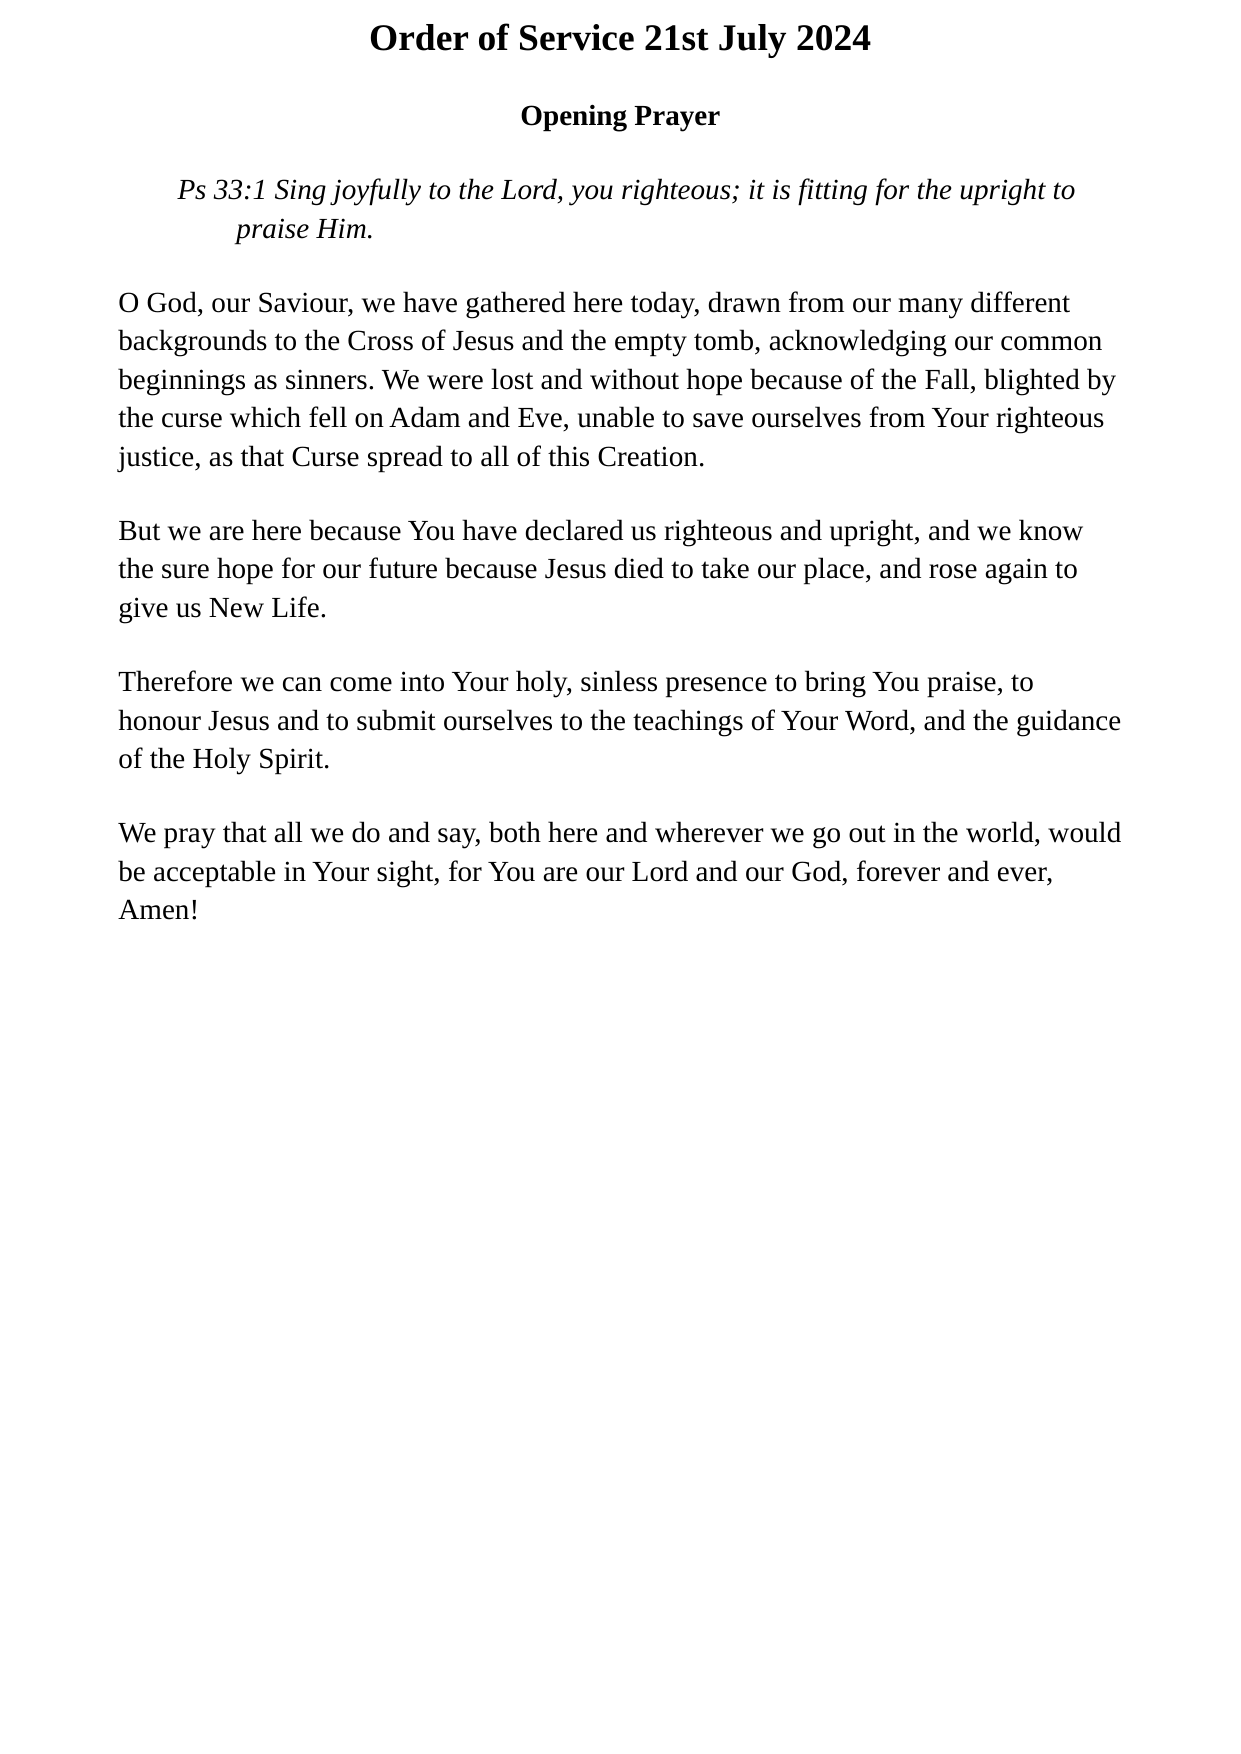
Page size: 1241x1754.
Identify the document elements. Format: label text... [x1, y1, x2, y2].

text Opening Prayer [118, 98, 1122, 132]
text Therefore we can come into Your holy, sinless presence to bring You praise, to honour Jesus and to submit ourselves to the teachings of Your Word, and the guidance of the Holy Spirit. [118, 664, 1122, 775]
text But we are here because You have declared us righteous and upright, and we know the sure hope for our future because Jesus died to take our place, and rose again to give us New Life. [118, 513, 1122, 624]
text Ps 33:1 Sing joyfully to the Lord, you righteous; it is fitting for the upright to praise Him. [177, 172, 1122, 244]
text O God, our Saviour, we have gathered here today, drawn from our many different backgrounds to the Cross of Jesus and the empty tomb, acknowledging our common beginnings as sinners. We were lost and without hope because of the Fall, blighted by the curse which fell on Adam and Eve, unable to save ourselves from Your righteous justice, as that Curse spread to all of this Creation. [118, 285, 1122, 473]
text We pray that all we do and say, both here and wherever we go out in the world, would be acceptable in Your sight, for You are our Lord and our God, forever and ever, Amen! [118, 815, 1122, 926]
